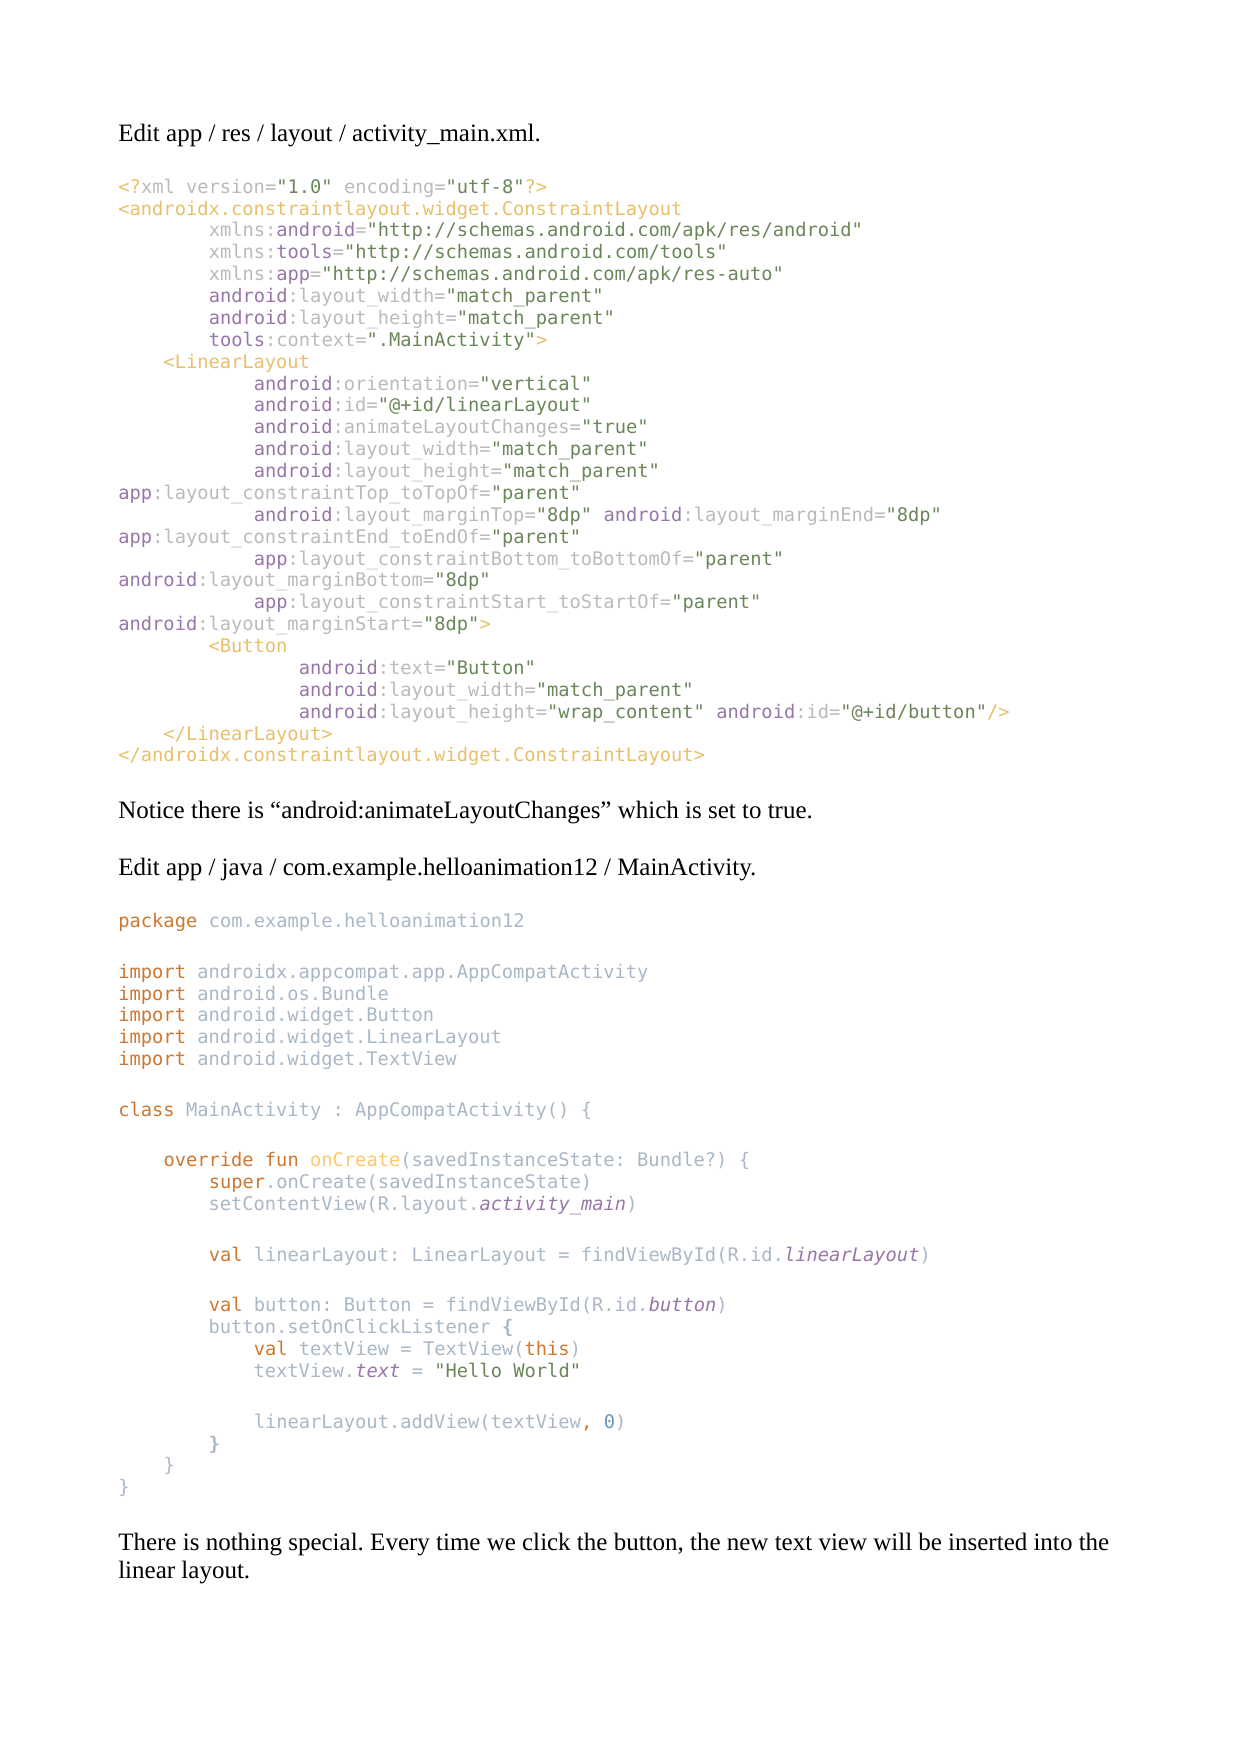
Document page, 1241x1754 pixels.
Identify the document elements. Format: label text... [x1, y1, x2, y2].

text package com.example.helloanimation12 import androidx.appcompat.app.AppCompatActivity import android.os.Bundle import android.widget.Button import android.widget.LinearLayout import android.widget.TextView class MainActivity : AppCompatActivity() { override fun onCreate(savedInstanceState: Bundle?) { super.onCreate(savedInstanceState) setContentView(R.layout.activity_main) val linearLayout: LinearLayout = findViewById(R.id.linearLayout) val button: Button = findViewById(R.id.button) button.setOnClickListener { val textView = TextView(this) textView.text = "Hello World" linearLayout.addView(textView, 0) } } } [118, 910, 1122, 1498]
text Notice there is “android:animateLayoutChanges” which is set to true. [118, 795, 1122, 824]
text Edit app / java / com.example.helloanimation12 / MainActivity. [118, 852, 1122, 881]
text <?xml version="1.0" encoding="utf-8"?> <androidx.constraintlayout.widget.ConstraintLayout xmlns:android="http://schemas.android.com/apk/res/android" xmlns:tools="http://schemas.android.com/tools" xmlns:app="http://schemas.android.com/apk/res-auto" android:layout_width="match_parent" android:layout_height="match_parent" tools:context=".MainActivity"> <LinearLayout android:orientation="vertical" android:id="@+id/linearLayout" android:animateLayoutChanges="true" android:layout_width="match_parent" android:layout_height="match_parent" app:layout_constraintTop_toTopOf="parent" android:layout_marginTop="8dp" android:layout_marginEnd="8dp" app:layout_constraintEnd_toEndOf="parent" app:layout_constraintBottom_toBottomOf="parent" android:layout_marginBottom="8dp" app:layout_constraintStart_toStartOf="parent" android:layout_marginStart="8dp"> <Button android:text="Button" android:layout_width="match_parent" android:layout_height="wrap_content" android:id="@+id/button"/> </LinearLayout> </androidx.constraintlayout.widget.ConstraintLayout> [118, 176, 1122, 766]
text Edit app / res / layout / activity_main.xml. [118, 118, 1122, 147]
text There is nothing special. Every time we click the button, the new text view will be inserted into the linear layout. [118, 1527, 1122, 1584]
